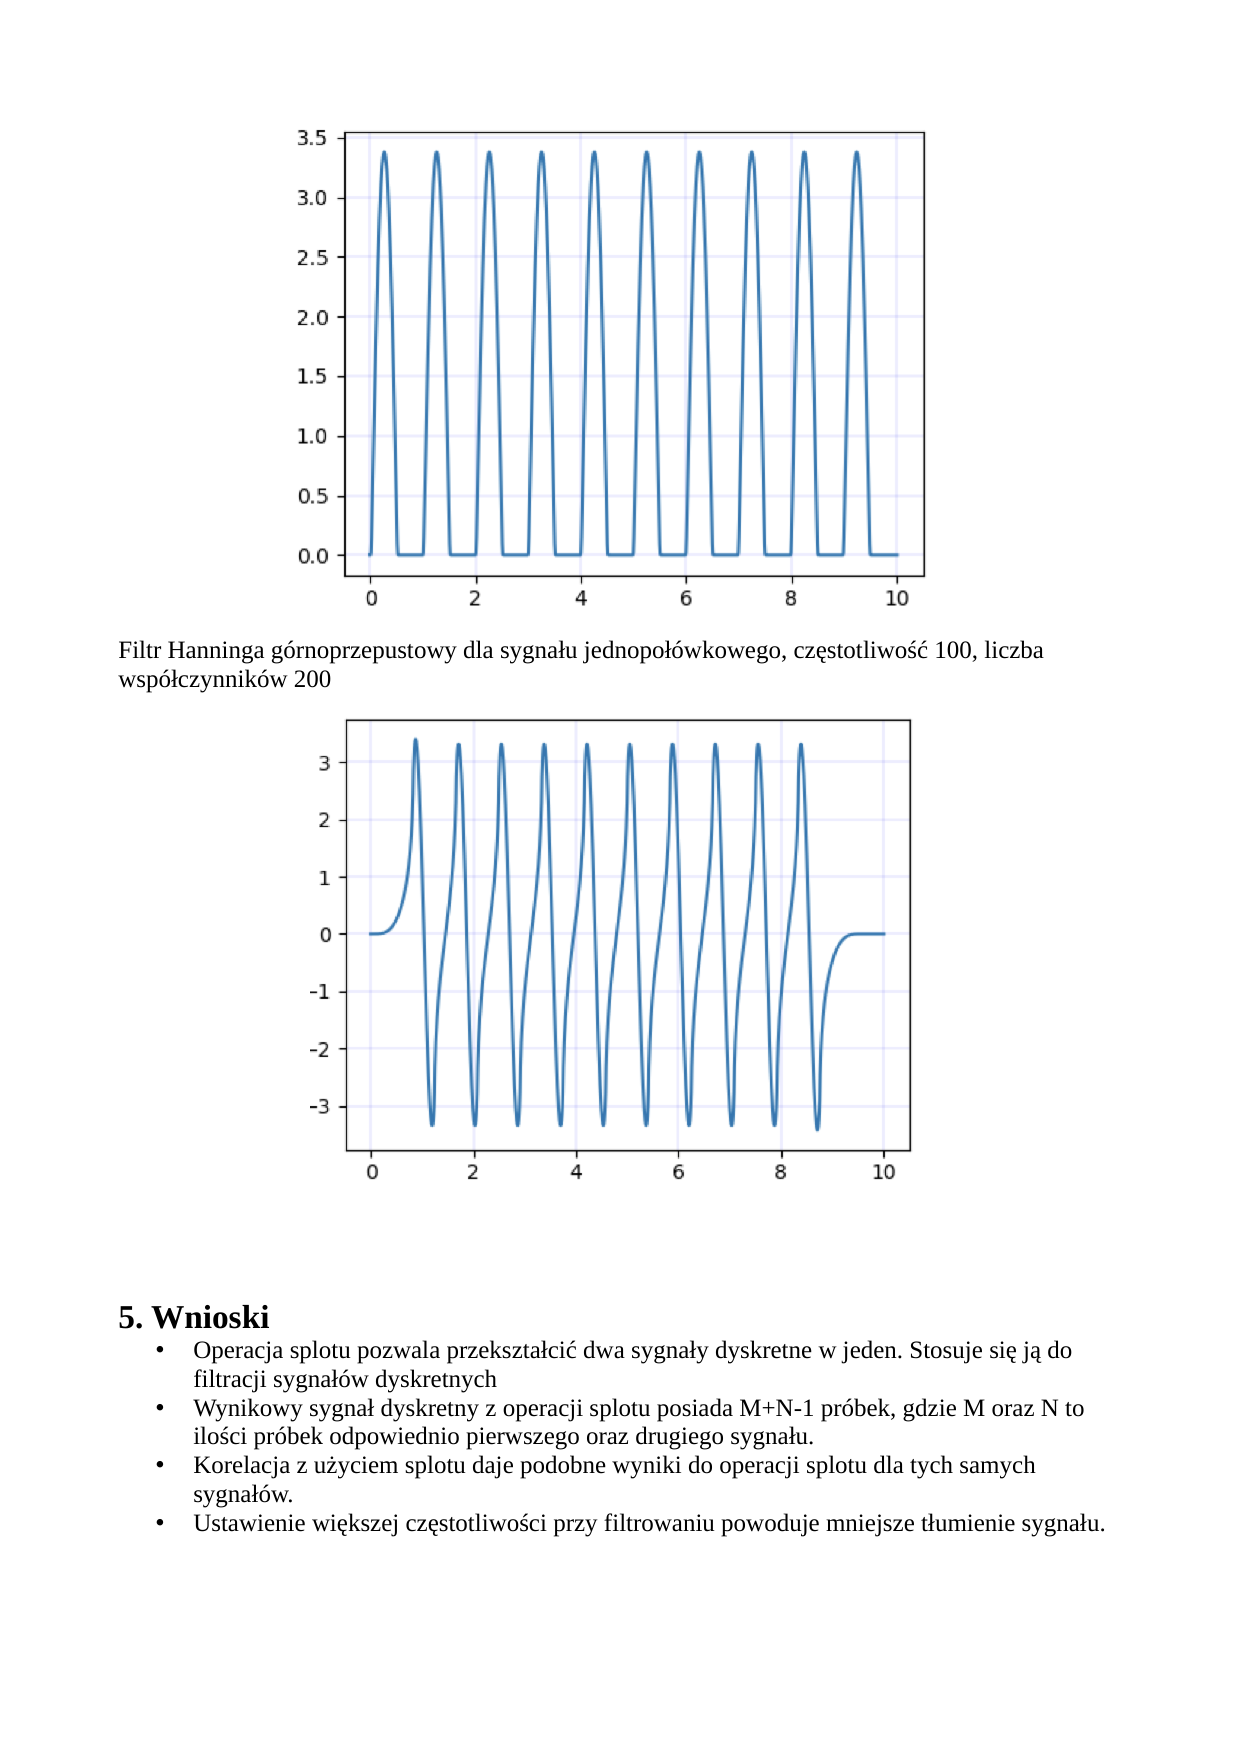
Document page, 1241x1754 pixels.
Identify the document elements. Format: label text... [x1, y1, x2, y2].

list Korelacja z użyciem splotu daje podobne wyniki do operacji splotu dla tych samych sygnałów. [156, 1450, 1122, 1508]
list Wynikowy sygnał dyskretny z operacji splotu posiada M+N-1 próbek, gdzie M oraz N to ilości próbek odpowiednio pierwszego oraz drugiego sygnału. [156, 1393, 1122, 1450]
list Ustawienie większej częstotliwości przy filtrowaniu powoduje mniejsze tłumienie sygnału. [156, 1508, 1122, 1536]
picture [296, 118, 944, 614]
text 5. Wnioski [118, 1297, 1122, 1335]
text Filtr Hanninga górnoprzepustowy dla sygnału jednopołówkowego, częstotliwość 100, liczba współczynników 200 [118, 636, 1122, 693]
list Operacja splotu pozwala przekształcić dwa sygnały dyskretne w jeden. Stosuje się ją do filtracji sygnałów dyskretnych [156, 1335, 1122, 1393]
picture [310, 693, 931, 1183]
